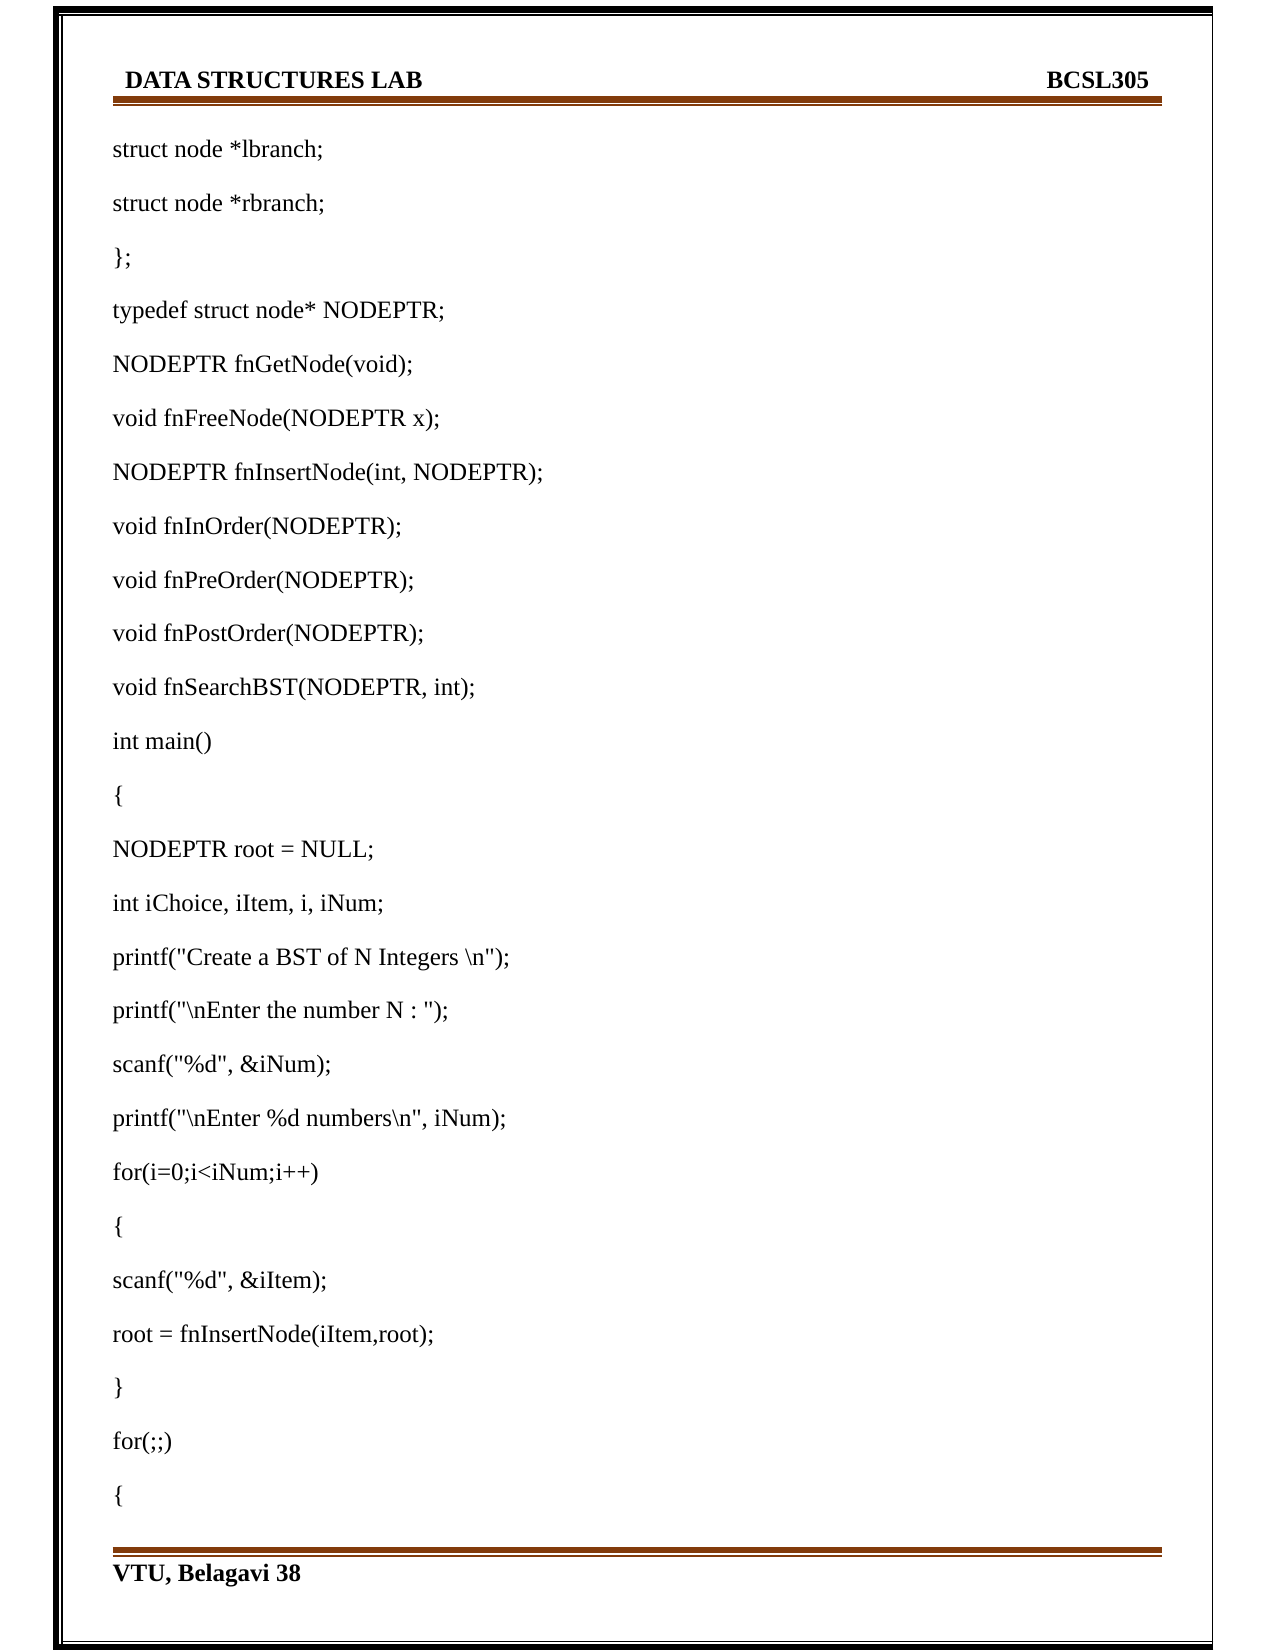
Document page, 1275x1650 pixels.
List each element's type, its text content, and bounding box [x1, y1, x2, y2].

text void fnPostOrder(NODEPTR); [112, 618, 1162, 647]
text }; [112, 242, 1162, 270]
text struct node *rbranch; [112, 188, 1162, 216]
text typedef struct node* NODEPTR; [112, 295, 1162, 324]
text printf("\nEnter %d numbers\n", iNum); [112, 1103, 1162, 1132]
text struct node *lbranch; [112, 134, 1162, 163]
text printf("\nEnter the number N : "); [112, 996, 1162, 1024]
text scanf("%d", &iNum); [112, 1049, 1162, 1078]
text void fnPreOrder(NODEPTR); [112, 565, 1162, 593]
text NODEPTR fnGetNode(void); [112, 349, 1162, 378]
text { [112, 780, 1162, 809]
text printf("Create a BST of N Integers \n"); [112, 942, 1162, 970]
text root = fnInsertNode(iItem,root); [112, 1319, 1162, 1347]
text int iChoice, iItem, i, iNum; [112, 888, 1162, 917]
text int main() [112, 726, 1162, 755]
text { [112, 1480, 1162, 1509]
text NODEPTR root = NULL; [112, 834, 1162, 863]
text for(;;) [112, 1426, 1162, 1455]
text } [112, 1372, 1162, 1401]
text void fnFreeNode(NODEPTR x); [112, 403, 1162, 432]
text scanf("%d", &iItem); [112, 1265, 1162, 1293]
text { [112, 1211, 1162, 1240]
text void fnInOrder(NODEPTR); [112, 511, 1162, 539]
text void fnSearchBST(NODEPTR, int); [112, 672, 1162, 701]
text for(i=0;i<iNum;i++) [112, 1157, 1162, 1186]
text NODEPTR fnInsertNode(int, NODEPTR); [112, 457, 1162, 486]
